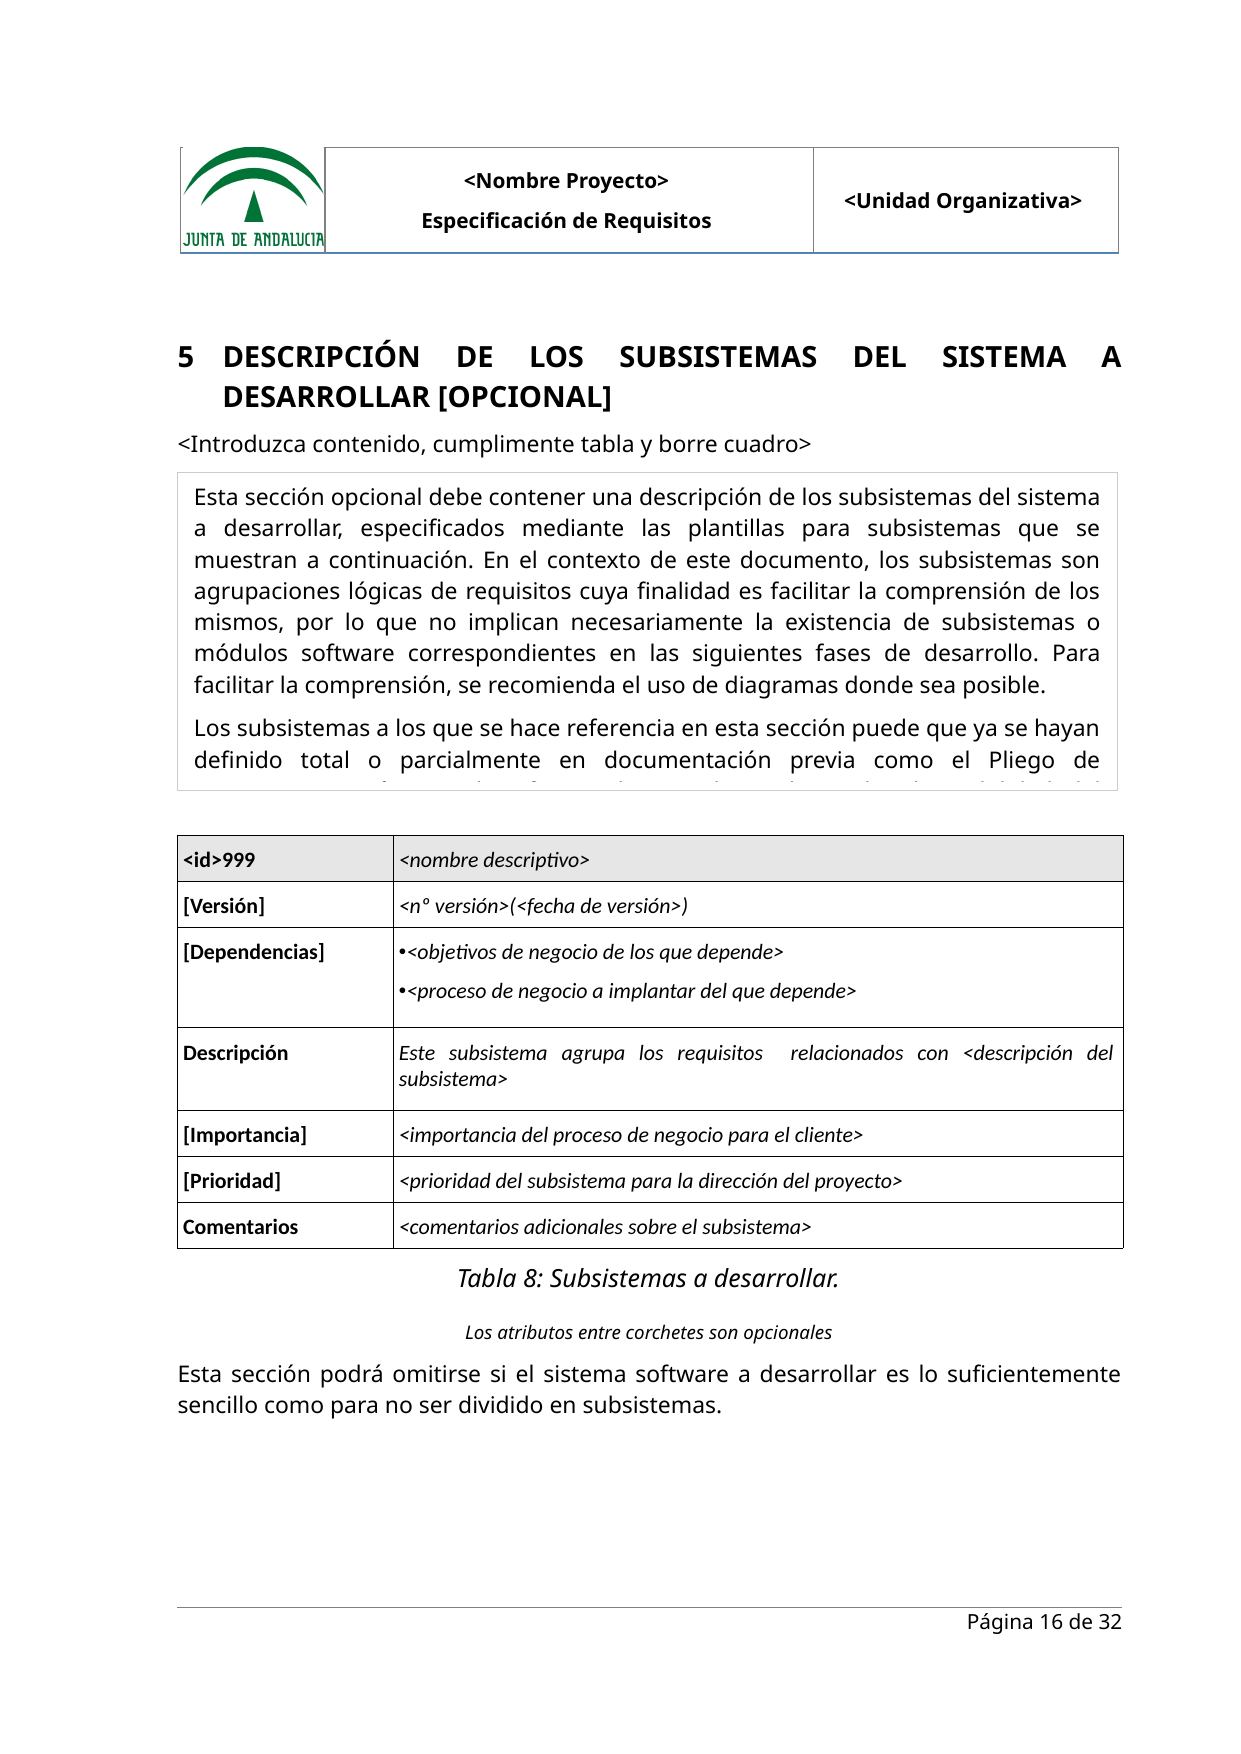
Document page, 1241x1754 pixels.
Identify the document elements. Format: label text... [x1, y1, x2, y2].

table_cell [Versión] [178, 882, 393, 927]
text Tabla 8: Subsistemas a desarrollar. [177, 1260, 1122, 1294]
text Esta sección opcional debe contener una descripción de los subsistemas del sistema a desarrollar, especificados mediante las plantillas para subsistemas que se muestran a continuación. En el contexto de este documento, los subsistemas son agrupaciones lógicas de requisitos cuya finalidad es facilitar la comprensión de los mismos, por lo que no implican necesariamente la existencia de subsistemas o módulos software correspondientes en las siguientes fases de desarrollo. Para facilitar la comprensión, se recomienda el uso de diagramas donde sea posible. [194, 481, 1101, 700]
subtitle DESCRIPCIÓN DE LOS SUBSISTEMAS DEL SISTEMA A DESARROLLAR [OPCIONAL] [177, 336, 1122, 416]
text Los atributos entre corchetes son opcionales [177, 1319, 1122, 1345]
table_cell Descripción [178, 1028, 393, 1110]
table_cell [Importancia] [178, 1111, 393, 1156]
table_cell [Prioridad] [178, 1157, 393, 1202]
table_cell <comentarios adicionales sobre el subsistema> [394, 1203, 1123, 1248]
text Esta sección podrá omitirse si el sistema software a desarrollar es lo suficientemente sencillo como para no ser dividido en subsistemas. [177, 1357, 1122, 1420]
text <Introduzca contenido, cumplimente tabla y borre cuadro> [177, 428, 1122, 459]
table_cell [Dependencias] [178, 928, 393, 1027]
table_cell Este subsistema agrupa los requisitos relacionados con <descripción del subsistema> [394, 1028, 1123, 1110]
table_header <id>999 [178, 836, 393, 881]
picture [183, 147, 324, 246]
table_header <nombre descriptivo> [394, 836, 1123, 881]
table_cell <objetivos de negocio de los que depende> <proceso de negocio a implantar del que depende> ... [394, 928, 1123, 1027]
table_cell <prioridad del subsistema para la dirección del proyecto> [394, 1157, 1123, 1202]
table_cell <nº versión>(<fecha de versión>) [394, 882, 1123, 927]
text Los subsistemas a los que se hace referencia en esta sección puede que ya se hayan definido total o parcialmente en documentación previa como el Pliego de Prescripciones Técnicas, la Oferta seleccionada o el Estudio de Viabilidad del Sistema, en cuyo se podrán reutilizar y se hará referencia a dichos documentos como fuente de los mismos. [194, 712, 1101, 782]
table_cell Comentarios [178, 1203, 393, 1248]
table_cell <importancia del proceso de negocio para el cliente> [394, 1111, 1123, 1156]
